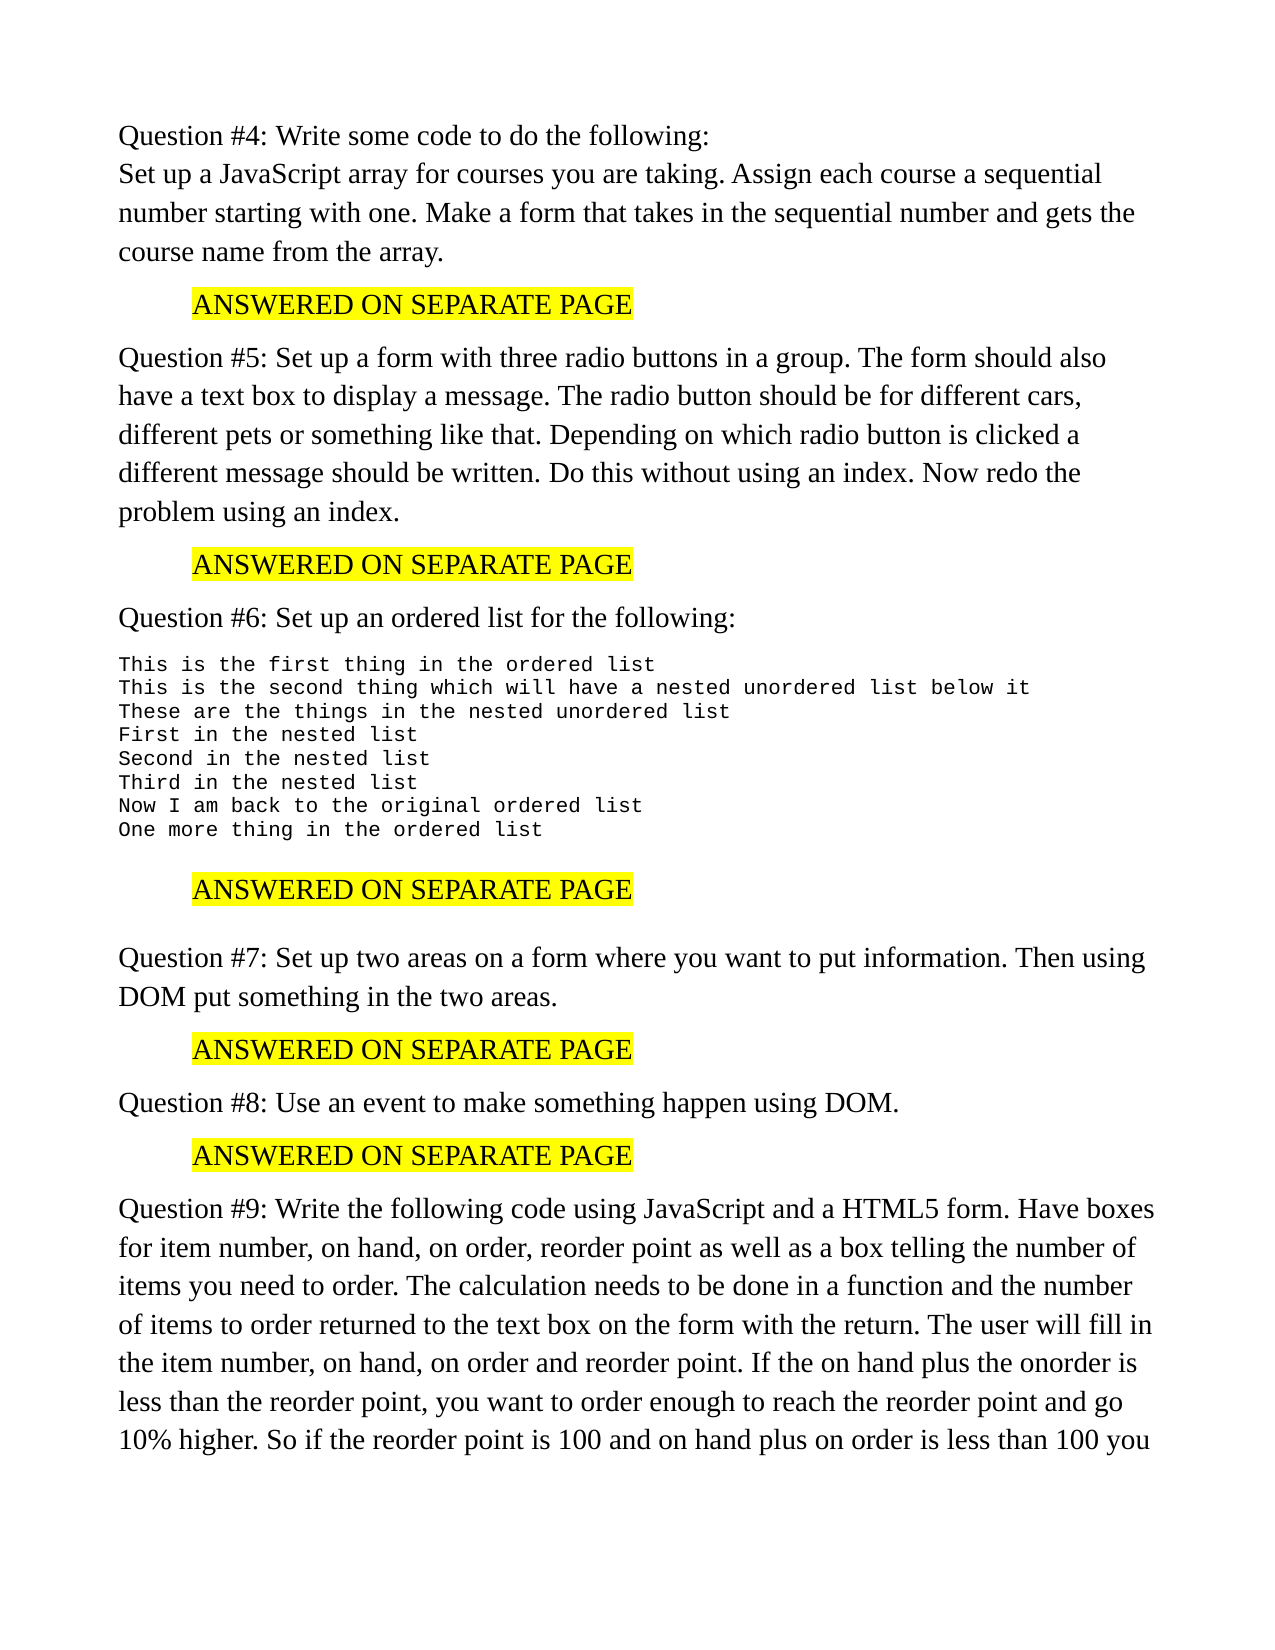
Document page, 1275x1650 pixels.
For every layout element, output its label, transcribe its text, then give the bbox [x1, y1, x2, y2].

text Question #6: Set up an ordered list for the following: [118, 600, 1157, 634]
text Third in the nested list [118, 772, 1157, 795]
text Question #8: Use an event to make something happen using DOM. [118, 1085, 1157, 1118]
text Question #5: Set up a form with three radio buttons in a group. The form should also have a text box to display a message. The radio button should be for different cars, different pets or something like that. Depending on which radio button is clicked a different message should be written. Do this without using an index. Now redo the problem using an index. [118, 340, 1157, 528]
text This is the second thing which will have a nested unordered list below it [118, 677, 1157, 701]
list ANSWERED ON SEPARATE PAGE [118, 287, 1157, 320]
text Question #4: Write some code to do the following: Set up a JavaScript array for courses you are taking. Assign each course a sequential number starting with one. Make a form that takes in the sequential number and gets the course name from the array. [118, 118, 1157, 267]
list ANSWERED ON SEPARATE PAGE [118, 872, 1157, 906]
text Question #9: Write the following code using JavaScript and a HTML5 form. Have boxes for item number, on hand, on order, reorder point as well as a box telling the number of items you need to order. The calculation needs to be done in a function and the number of items to order returned to the text box on the form with the return. The user will fill in the item number, on hand, on order and reorder point. If the on hand plus the onorder is less than the reorder point, you want to order enough to reach the reorder point and go 10% higher. So if the reorder point is 100 and on hand plus on order is less than 100 you [118, 1191, 1157, 1456]
text One more thing in the ordered list [118, 819, 1157, 843]
text Now I am back to the original ordered list [118, 795, 1157, 819]
text These are the things in the nested unordered list [118, 701, 1157, 724]
list ANSWERED ON SEPARATE PAGE [118, 1138, 1157, 1172]
text This is the first thing in the ordered list [118, 653, 1157, 677]
list ANSWERED ON SEPARATE PAGE [118, 547, 1157, 581]
text Question #7: Set up two areas on a form where you want to put information. Then using DOM put something in the two areas. [118, 940, 1157, 1012]
text Second in the nested list [118, 748, 1157, 772]
text First in the nested list [118, 724, 1157, 748]
list ANSWERED ON SEPARATE PAGE [118, 1032, 1157, 1065]
